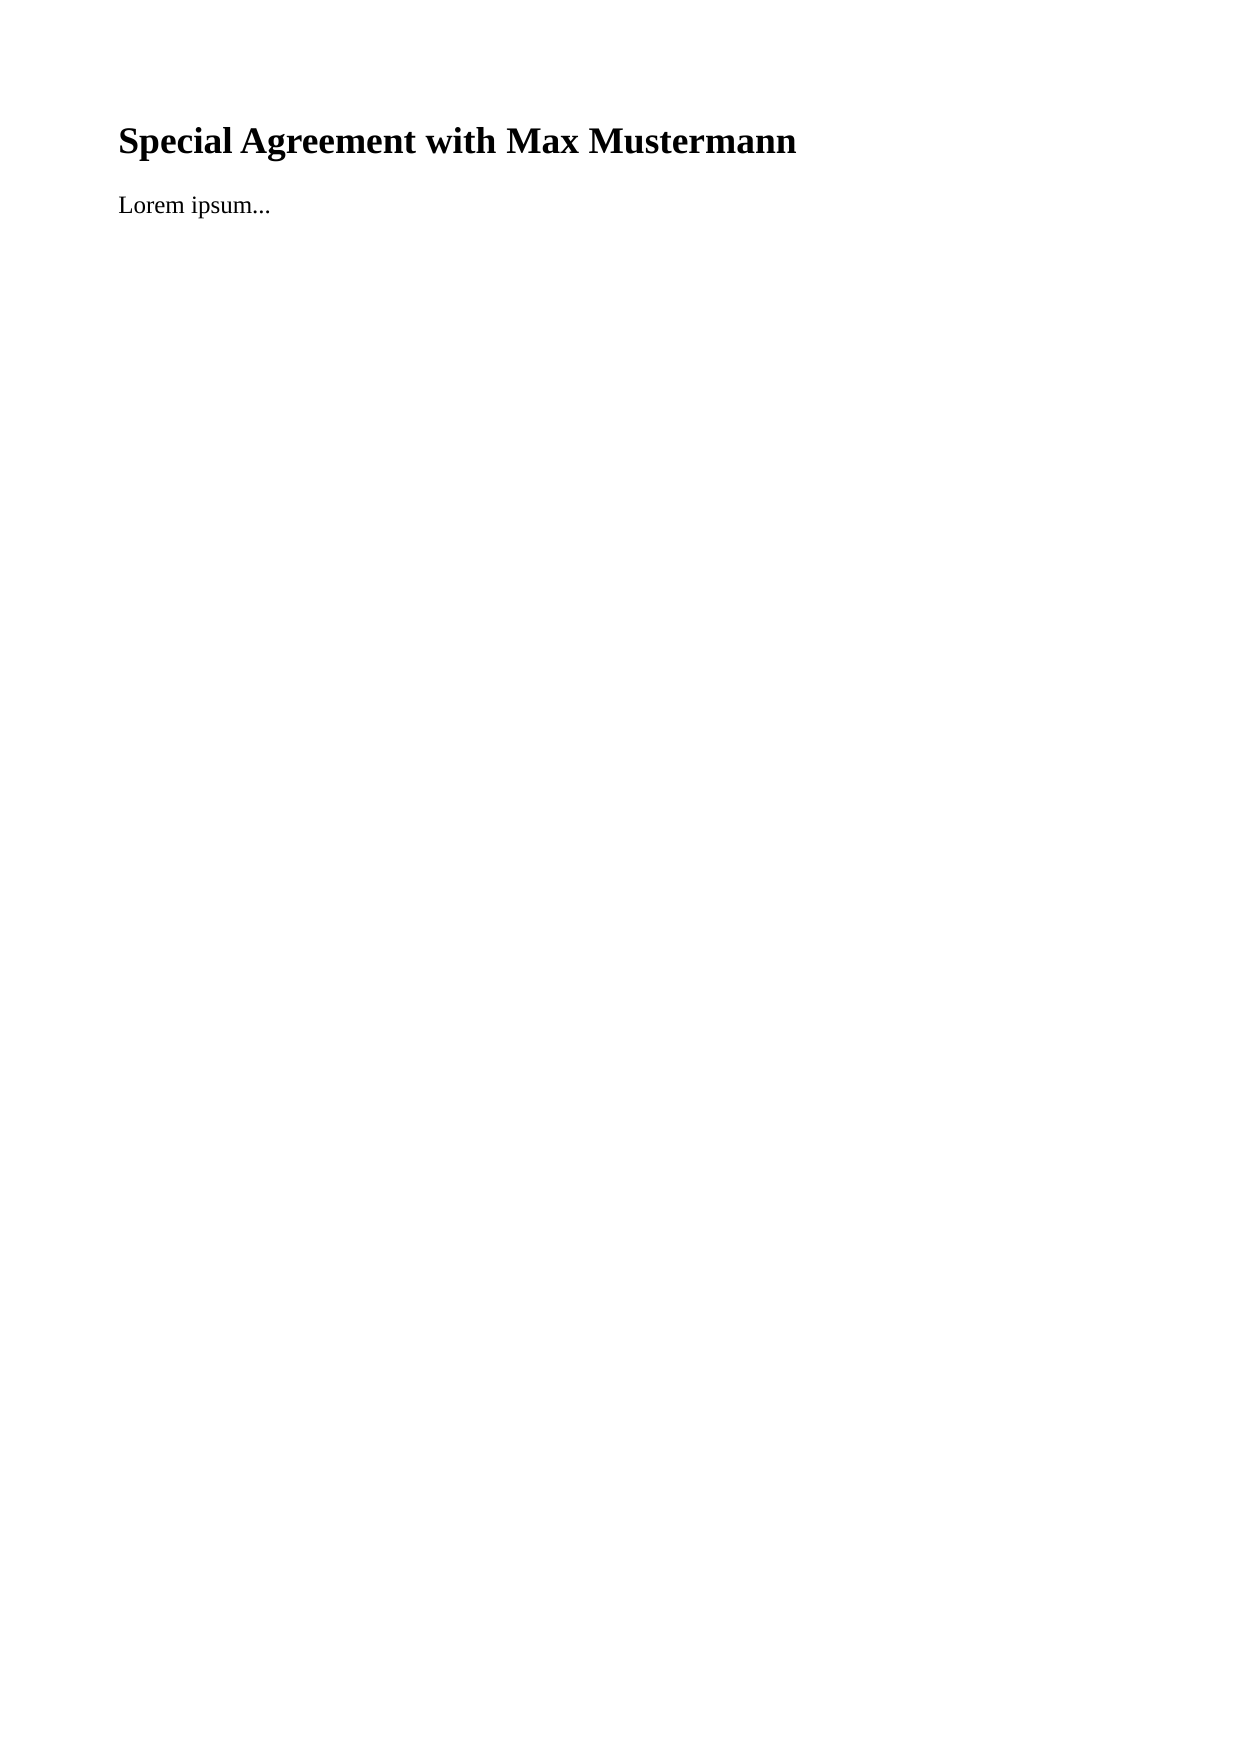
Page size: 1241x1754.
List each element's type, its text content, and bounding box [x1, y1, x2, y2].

text Special Agreement with Max Mustermann [118, 118, 1122, 161]
text Lorem ipsum... [118, 190, 1122, 219]
